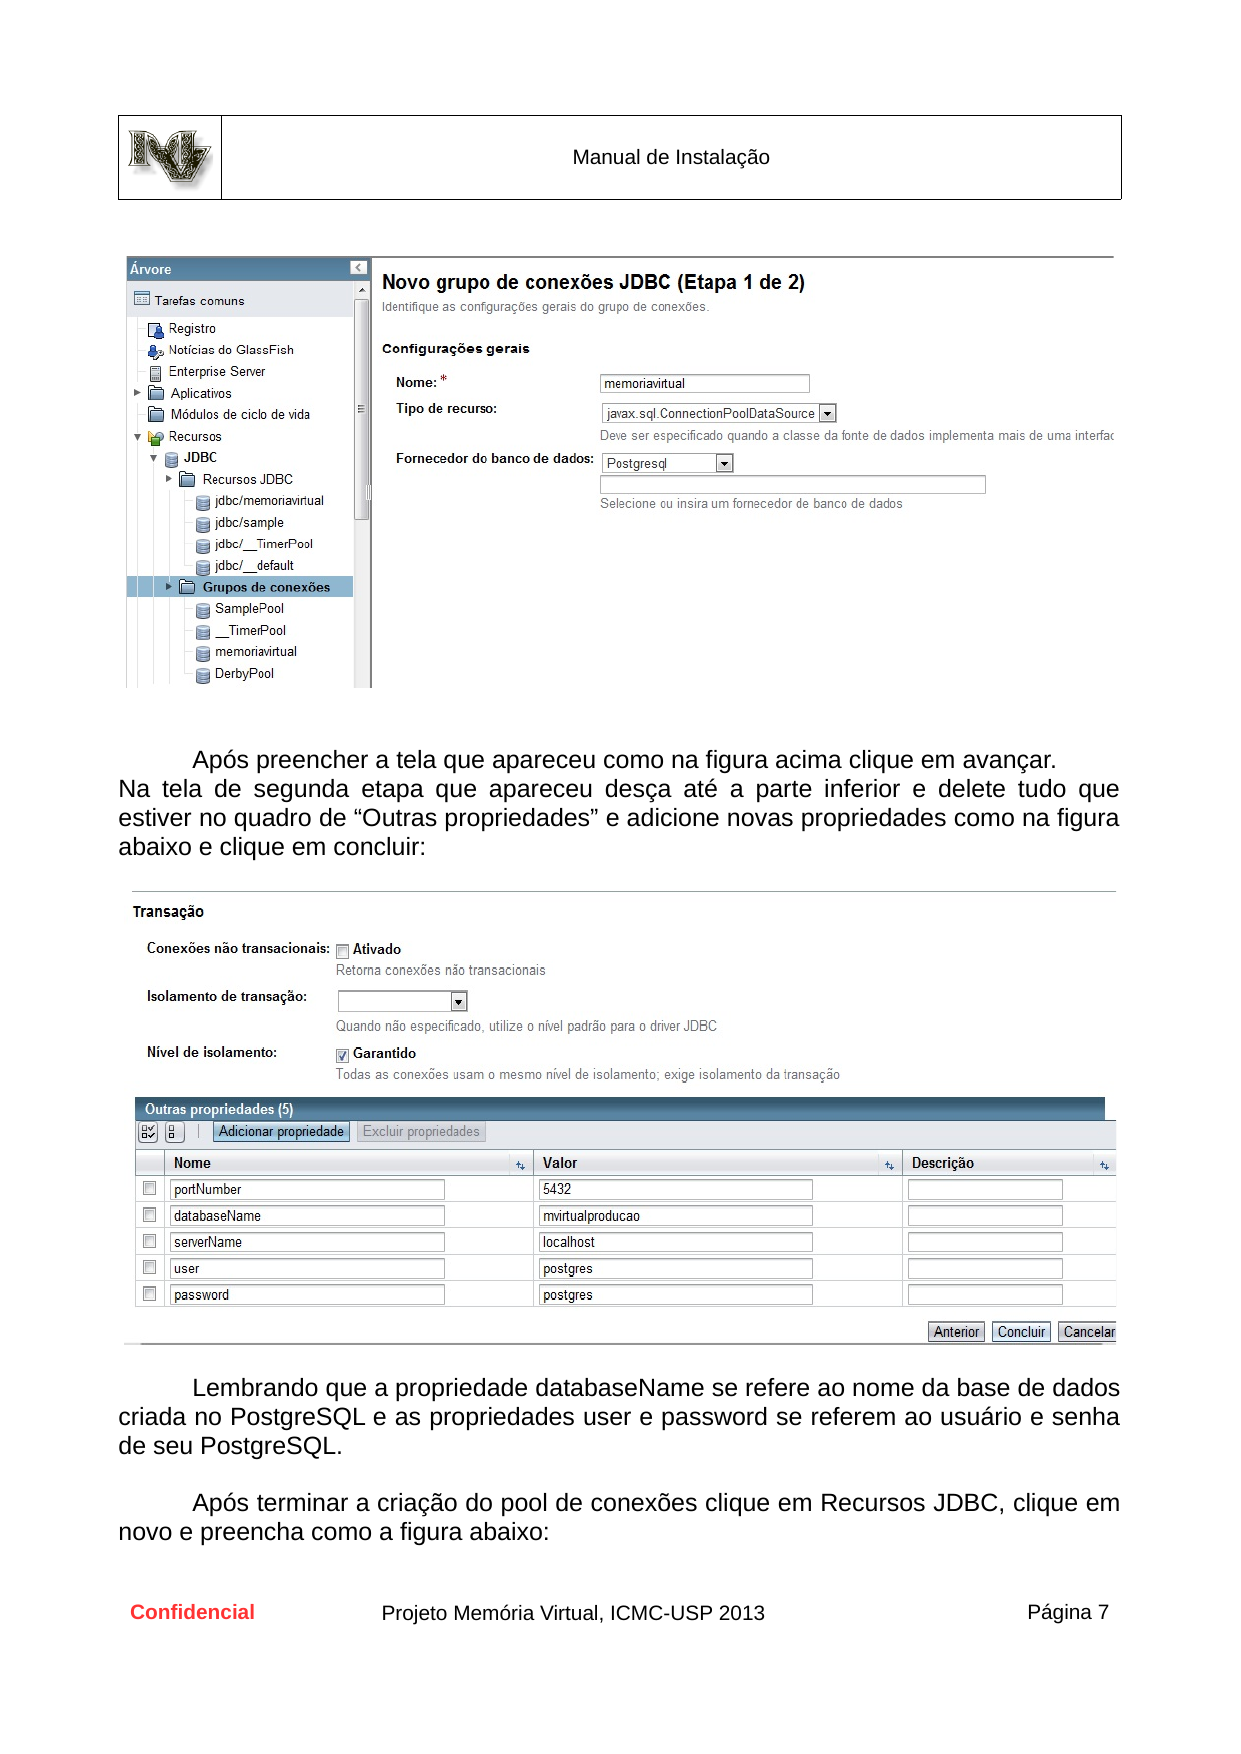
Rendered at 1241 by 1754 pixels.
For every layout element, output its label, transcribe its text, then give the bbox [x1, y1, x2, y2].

picture [123, 118, 214, 194]
text Lembrando que a propriedade databaseName se refere ao nome da base de dados criada no PostgreSQL e as propriedades user e password se referem ao usuário e senha de seu PostgreSQL. [118, 1373, 1122, 1459]
picture [124, 889, 1117, 1345]
text Na tela de segunda etapa que apareceu desça até a parte inferior e delete tudo que estiver no quadro de “Outras propriedades” e adicione novas propriedades como na figura abaixo e clique em concluir: [118, 774, 1122, 860]
picture [126, 256, 1114, 688]
text Após terminar a criação do pool de conexões clique em Recursos JDBC, clique em novo e preencha como a figura abaixo: [118, 1488, 1122, 1546]
text Após preencher a tela que apareceu como na figura acima clique em avançar. [118, 745, 1122, 774]
